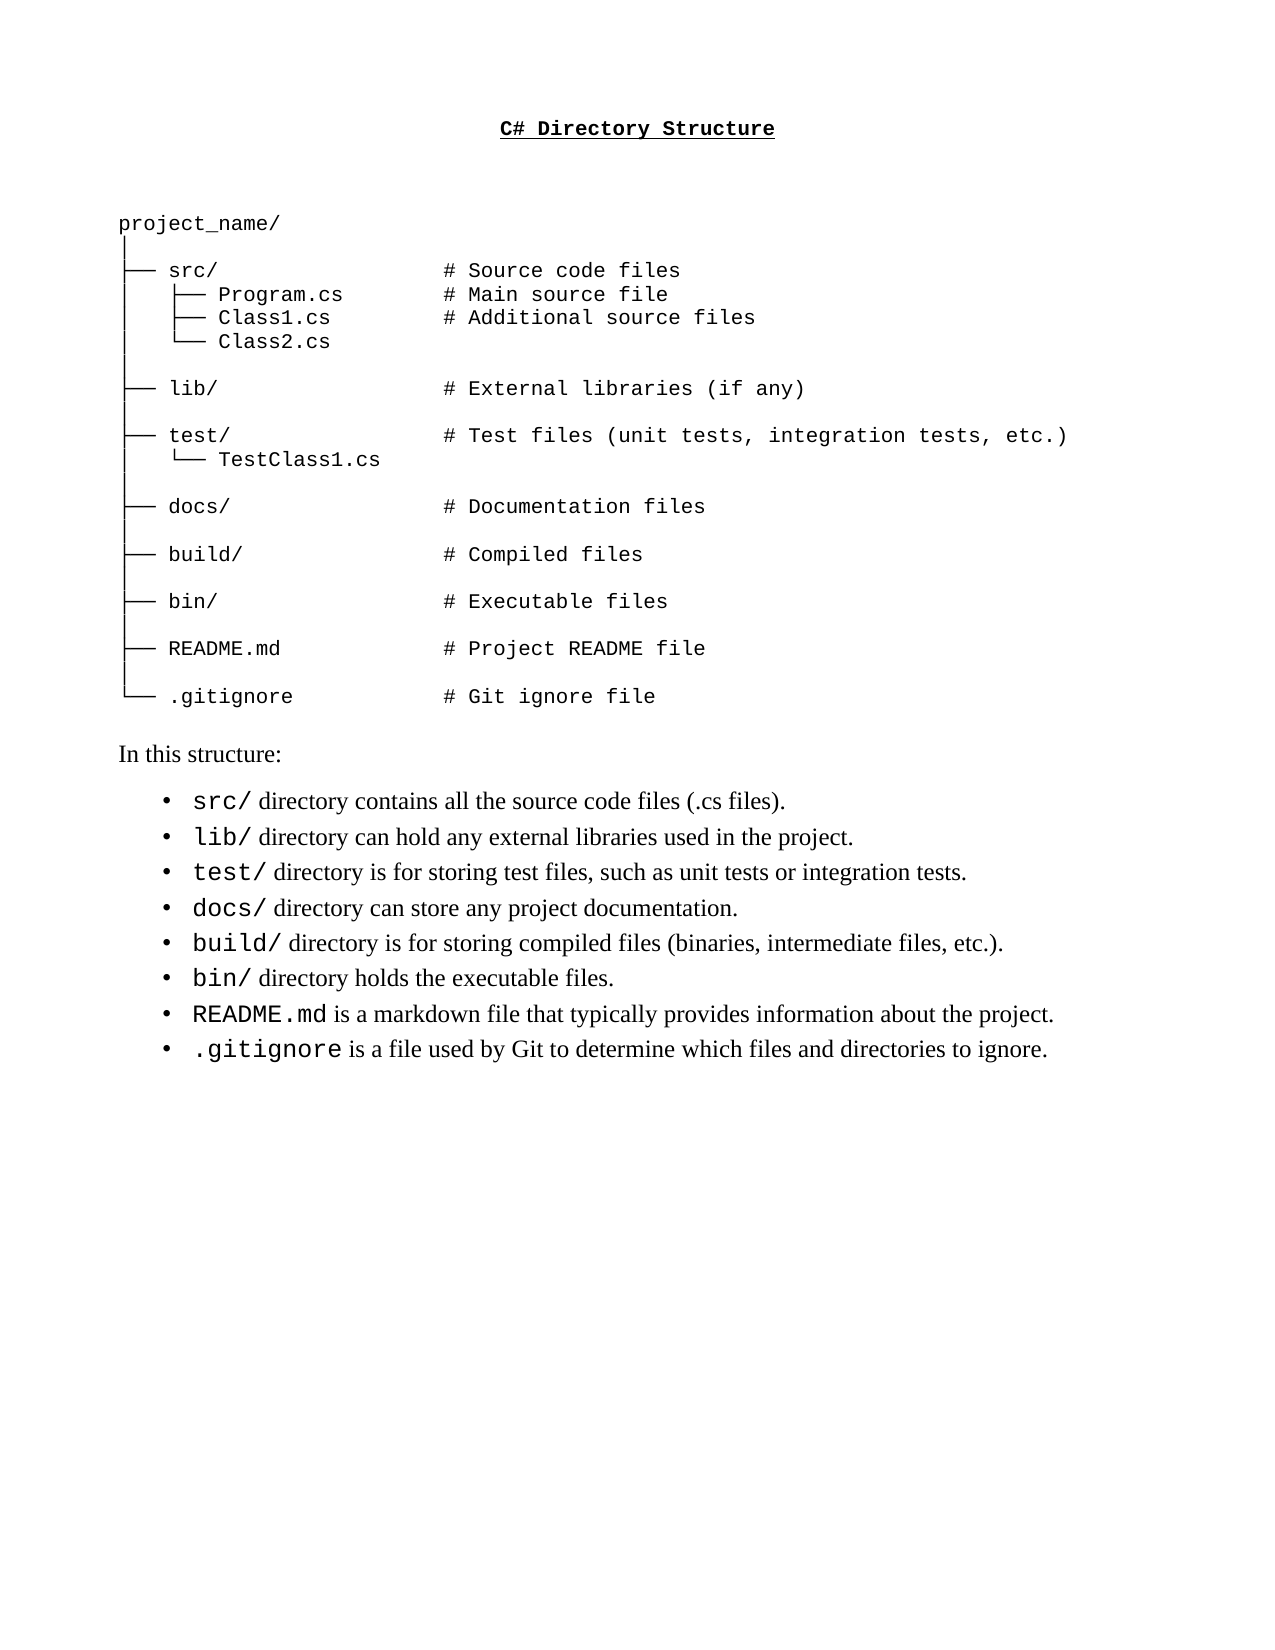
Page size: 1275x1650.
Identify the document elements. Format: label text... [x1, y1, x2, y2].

text ├── bin/ # Executable files [118, 591, 1157, 615]
text ├── lib/ # External libraries (if any) [118, 378, 1157, 402]
list docs/ directory can store any project documentation. [162, 893, 1157, 923]
text project_name/ [118, 213, 1157, 236]
text │ [118, 402, 124, 426]
list .gitignore is a file used by Git to determine which files and directories to ignore. [162, 1034, 1157, 1065]
text ├── src/ # Source code files [118, 260, 1157, 284]
list test/ directory is for storing test files, such as unit tests or integration tests. [162, 857, 1157, 888]
text │ [118, 662, 1157, 686]
text │ └── TestClass1.cs [118, 449, 1157, 473]
text C# Directory Structure [118, 118, 1157, 142]
text │ [118, 236, 1157, 260]
text ├── docs/ # Documentation files [118, 496, 1157, 520]
text │ [118, 520, 1157, 544]
text │ [118, 354, 1157, 378]
text ├── build/ # Compiled files [125, 544, 1157, 567]
list bin/ directory holds the executable files. [162, 963, 1157, 994]
text └── .gitignore # Git ignore file [118, 686, 1157, 709]
text In this structure: [118, 739, 1157, 767]
text ├── test/ # Test files (unit tests, integration tests, etc.) [118, 426, 1157, 449]
text │ [125, 615, 1157, 638]
text │ [125, 473, 1157, 496]
text │ ├── Program.cs # Main source file [125, 284, 174, 307]
text │ ├── Program.cs # Main source file [175, 284, 1157, 307]
text │ ├── Class1.cs # Additional source files [118, 307, 1157, 331]
list build/ directory is for storing compiled files (binaries, intermediate files, etc.). [162, 928, 1157, 959]
text │ [118, 567, 1157, 591]
text │ [118, 473, 124, 496]
text │ └── Class2.cs [125, 331, 1157, 354]
list src/ directory contains all the source code files (.cs files). [162, 786, 1157, 817]
list README.md is a markdown file that typically provides information about the project. [162, 999, 1157, 1030]
text │ [118, 615, 124, 638]
list lib/ directory can hold any external libraries used in the project. [162, 822, 1157, 853]
text ├── README.md # Project README file [118, 638, 1157, 662]
text │ [125, 402, 1157, 426]
